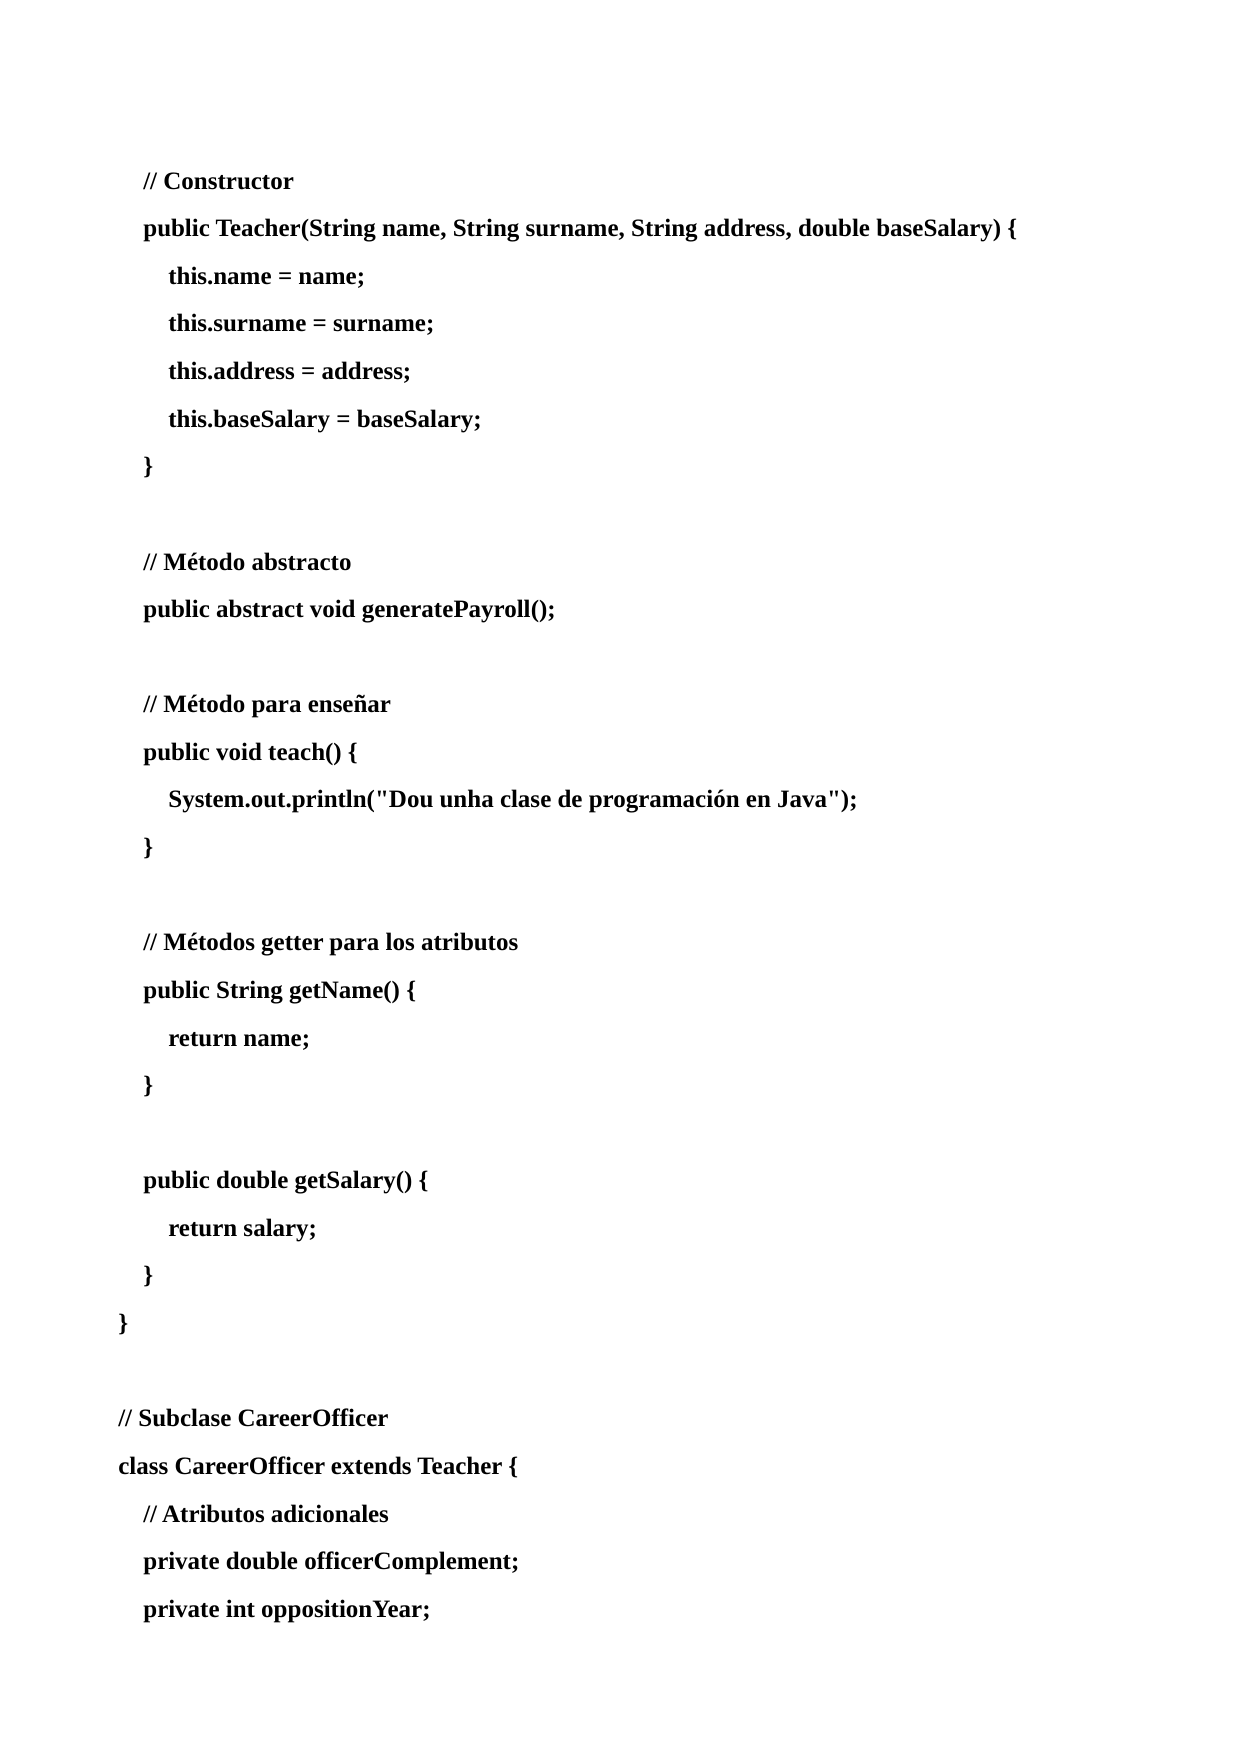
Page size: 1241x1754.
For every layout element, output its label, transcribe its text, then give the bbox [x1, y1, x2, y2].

text } [118, 1261, 1122, 1289]
text public String getName() { [118, 975, 1122, 1004]
text private double officerComplement; [118, 1546, 1122, 1575]
text this.surname = surname; [118, 308, 1122, 337]
text return salary; [118, 1213, 1122, 1242]
text // Método para enseñar [118, 689, 1122, 718]
text // Atributos adicionales [118, 1499, 1122, 1527]
text public void teach() { [118, 737, 1122, 766]
text // Subclase CareerOfficer [118, 1403, 1122, 1432]
text return name; [118, 1023, 1122, 1051]
text public abstract void generatePayroll(); [118, 594, 1122, 623]
text } [118, 832, 1122, 861]
text // Constructor [118, 166, 1122, 194]
text this.name = name; [118, 261, 1122, 290]
text } [118, 451, 1122, 480]
text this.address = address; [118, 356, 1122, 385]
text public double getSalary() { [118, 1165, 1122, 1194]
text public Teacher(String name, String surname, String address, double baseSalary) { [118, 213, 1122, 242]
text // Método abstracto [118, 547, 1122, 575]
text private int oppositionYear; [118, 1594, 1122, 1623]
text } [118, 1070, 1122, 1099]
text System.out.println("Dou unha clase de programación en Java"); [118, 784, 1122, 813]
text this.baseSalary = baseSalary; [118, 404, 1122, 432]
text class CareerOfficer extends Teacher { [118, 1451, 1122, 1480]
text // Métodos getter para los atributos [118, 927, 1122, 956]
text } [118, 1308, 1122, 1337]
